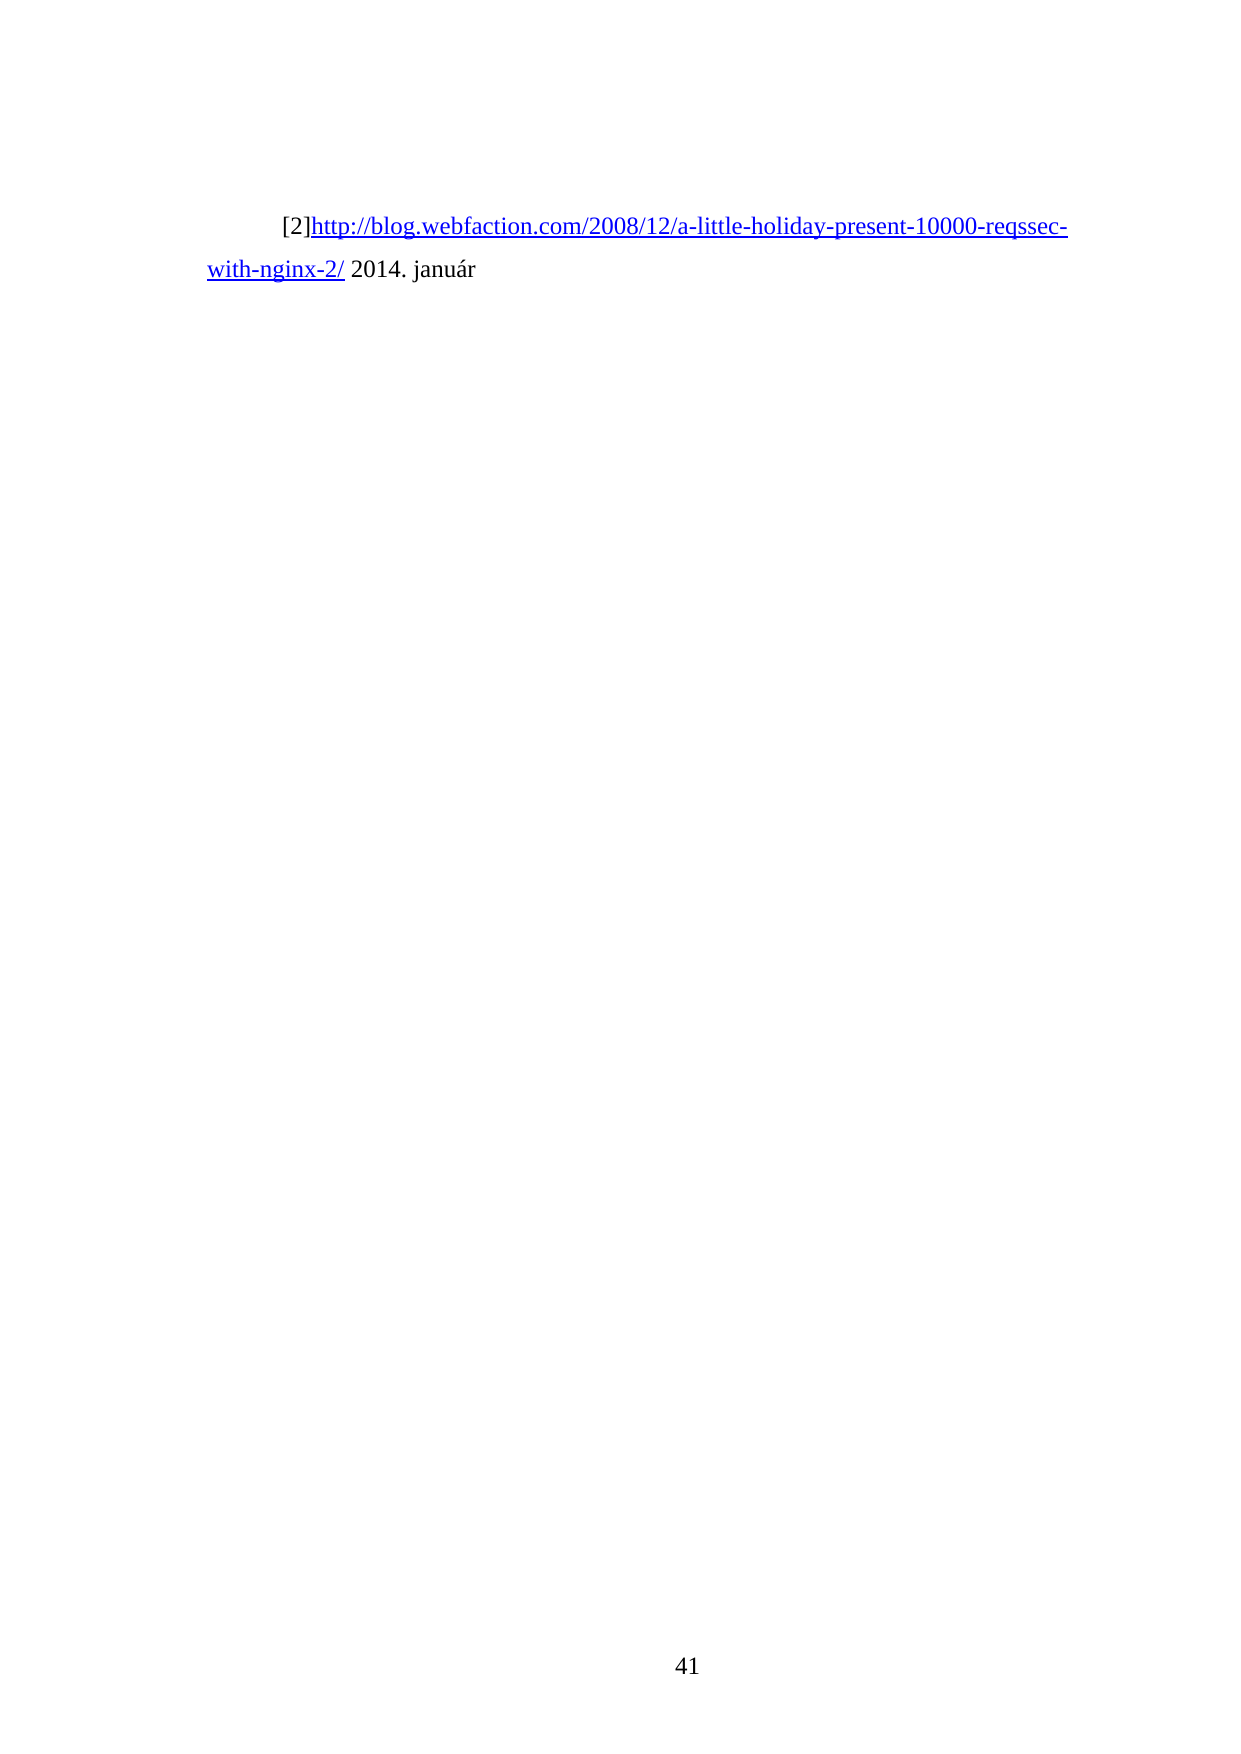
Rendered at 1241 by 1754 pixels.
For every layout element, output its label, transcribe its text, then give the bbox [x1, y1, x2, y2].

text [2]http://blog.webfaction.com/2008/12/a-little-holiday-present-10000-reqssec-with-nginx-2/ 2014. január [207, 211, 1092, 283]
